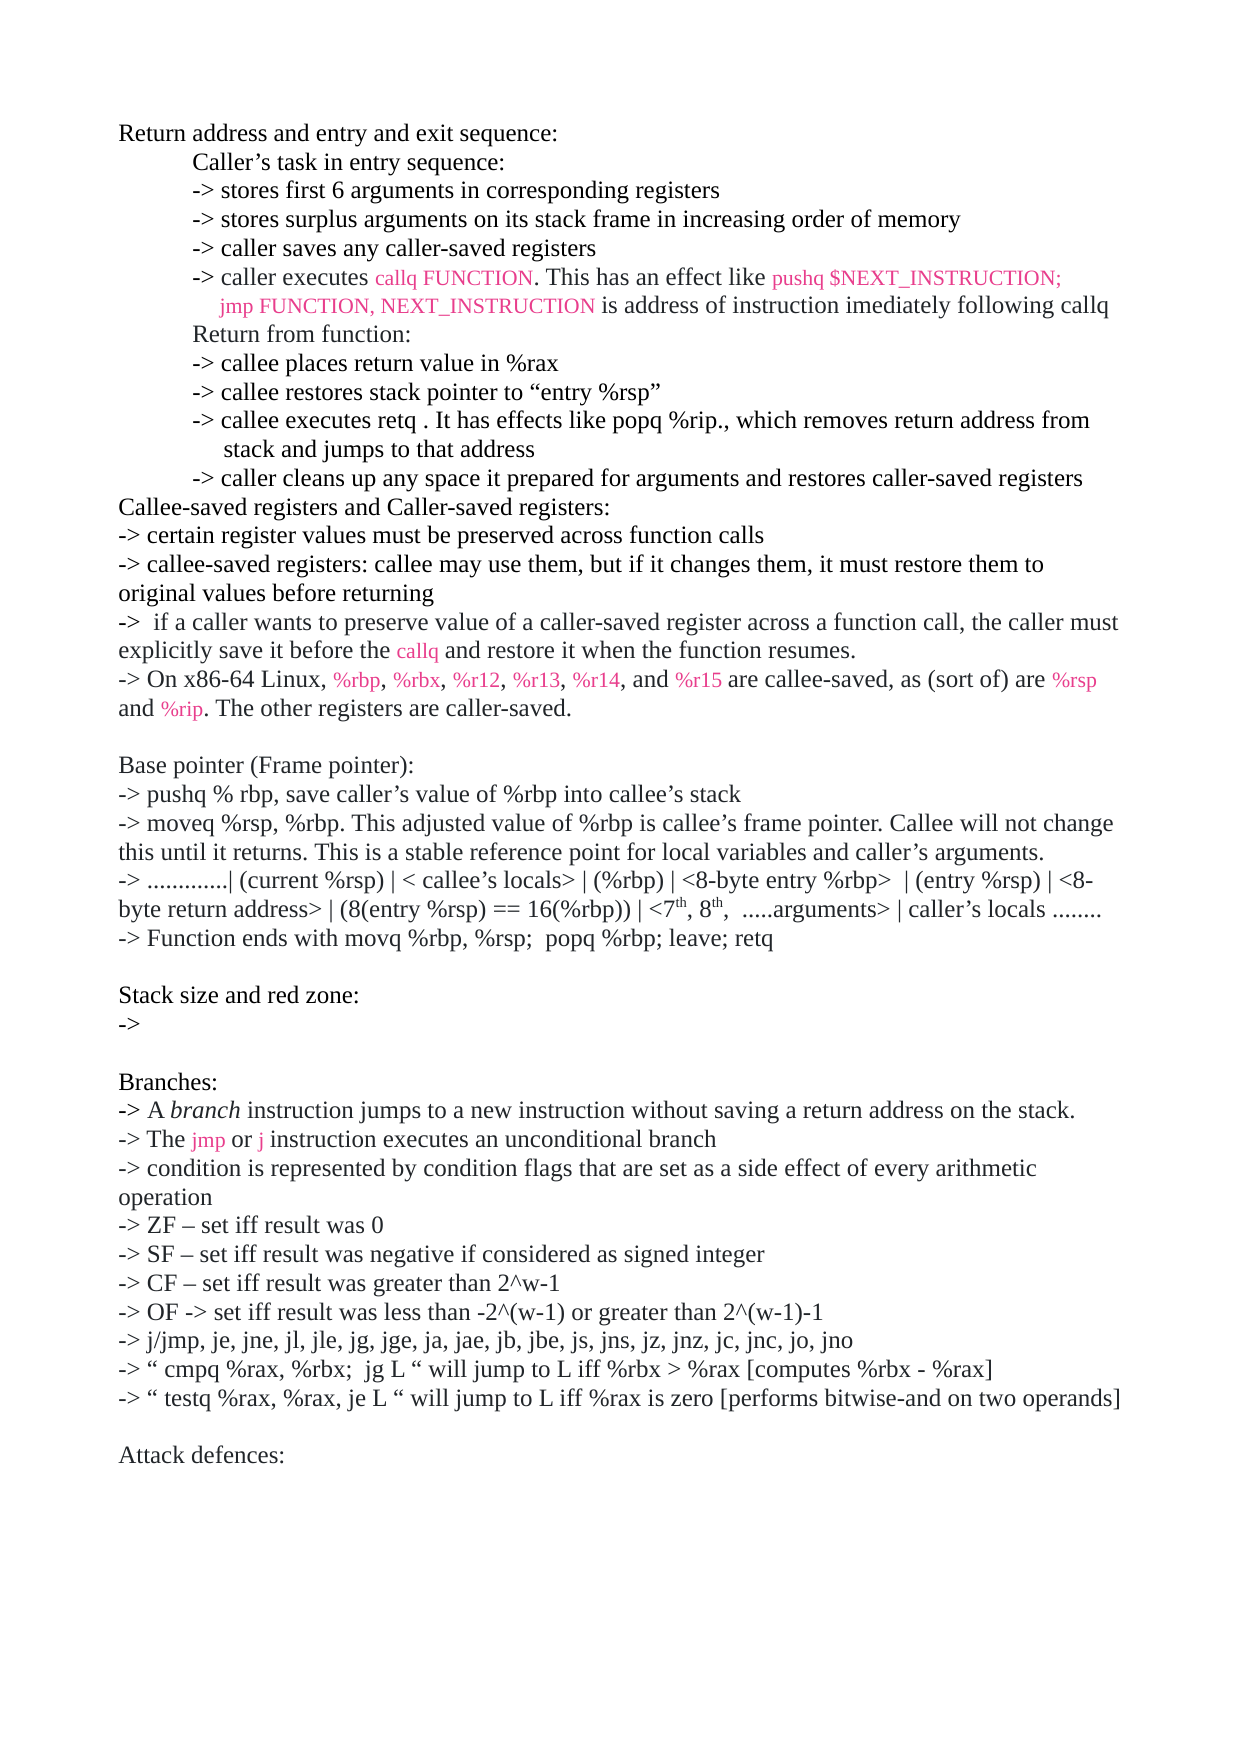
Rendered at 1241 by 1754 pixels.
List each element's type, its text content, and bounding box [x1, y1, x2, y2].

text -> On x86-64 Linux, %rbp, %rbx, %r12, %r13, %r14, and %r15 are callee-saved, as (sort of) are %rsp and %rip. The other registers are caller-saved. [118, 664, 1122, 722]
text Attack defences: [118, 1441, 1122, 1469]
text -> callee restores stack pointer to “entry %rsp” [118, 377, 1122, 406]
text -> ZF – set iff result was 0 [118, 1211, 1122, 1239]
text -> callee places return value in %rax [118, 348, 1122, 377]
text -> OF -> set iff result was less than -2^(w-1) or greater than 2^(w-1)-1 [118, 1297, 1122, 1326]
text -> SF – set iff result was negative if considered as signed integer [118, 1239, 1122, 1268]
text -> condition is represented by condition flags that are set as a side effect of every arithmetic operation [118, 1153, 1122, 1211]
text Callee-saved registers and Caller-saved registers: [118, 492, 1122, 521]
text Branches: [118, 1067, 1122, 1096]
text -> caller saves any caller-saved registers [118, 233, 1122, 262]
text -> The jmp or j instruction executes an unconditional branch [118, 1124, 1122, 1153]
text Return from function: [118, 319, 1122, 348]
text -> if a caller wants to preserve value of a caller-saved register across a function call, the caller must explicitly save it before the callq and restore it when the function resumes. [118, 607, 1122, 664]
text -> pushq % rbp, save caller’s value of %rbp into callee’s stack [118, 779, 1122, 808]
text -> certain register values must be preserved across function calls [118, 521, 1122, 549]
text -> “ cmpq %rax, %rbx; jg L “ will jump to L iff %rbx > %rax [computes %rbx - %rax] [118, 1354, 1122, 1383]
text -> j/jmp, je, jne, jl, jle, jg, jge, ja, jae, jb, jbe, js, jns, jz, jnz, jc, jnc, jo, jno [118, 1326, 1122, 1354]
text -> caller cleans up any space it prepared for arguments and restores caller-saved registers [118, 463, 1122, 492]
text Return address and entry and exit sequence: [118, 118, 1122, 147]
text -> [118, 1009, 1122, 1038]
text -> moveq %rsp, %rbp. This adjusted value of %rbp is callee’s frame pointer. Callee will not change this until it returns. This is a stable reference point for local variables and caller’s arguments. [118, 808, 1122, 866]
text -> Function ends with movq %rbp, %rsp; popq %rbp; leave; retq [118, 923, 1122, 952]
text -> “ testq %rax, %rax, je L “ will jump to L iff %rax is zero [performs bitwise-and on two operands] [118, 1383, 1122, 1412]
text Base pointer (Frame pointer): [118, 751, 1122, 779]
text -> callee-saved registers: callee may use them, but if it changes them, it must restore them to original values before returning [118, 549, 1122, 607]
text Stack size and red zone: [118, 981, 1122, 1009]
text -> CF – set iff result was greater than 2^w-1 [118, 1268, 1122, 1297]
text -> stores surplus arguments on its stack frame in increasing order of memory [118, 204, 1122, 233]
text -> callee executes retq . It has effects like popq %rip., which removes return address from stack and jumps to that address [118, 406, 1122, 463]
text -> stores first 6 arguments in corresponding registers [118, 176, 1122, 204]
text -> .............| (current %rsp) | < callee’s locals> | (%rbp) | <8-byte entry %rbp> | (entry %rsp) | <8-byte return address> | (8(entry %rsp) == 16(%rbp)) | <7th, 8th, .....arguments> | caller’s locals ........ [118, 866, 1122, 923]
text -> A branch instruction jumps to a new instruction without saving a return address on the stack. [118, 1096, 1122, 1124]
text Caller’s task in entry sequence: [118, 147, 1122, 176]
text -> caller executes callq FUNCTION. This has an effect like pushq $NEXT_INSTRUCTION; jmp FUNCTION, NEXT_INSTRUCTION is address of instruction imediately following callq [118, 262, 1122, 319]
